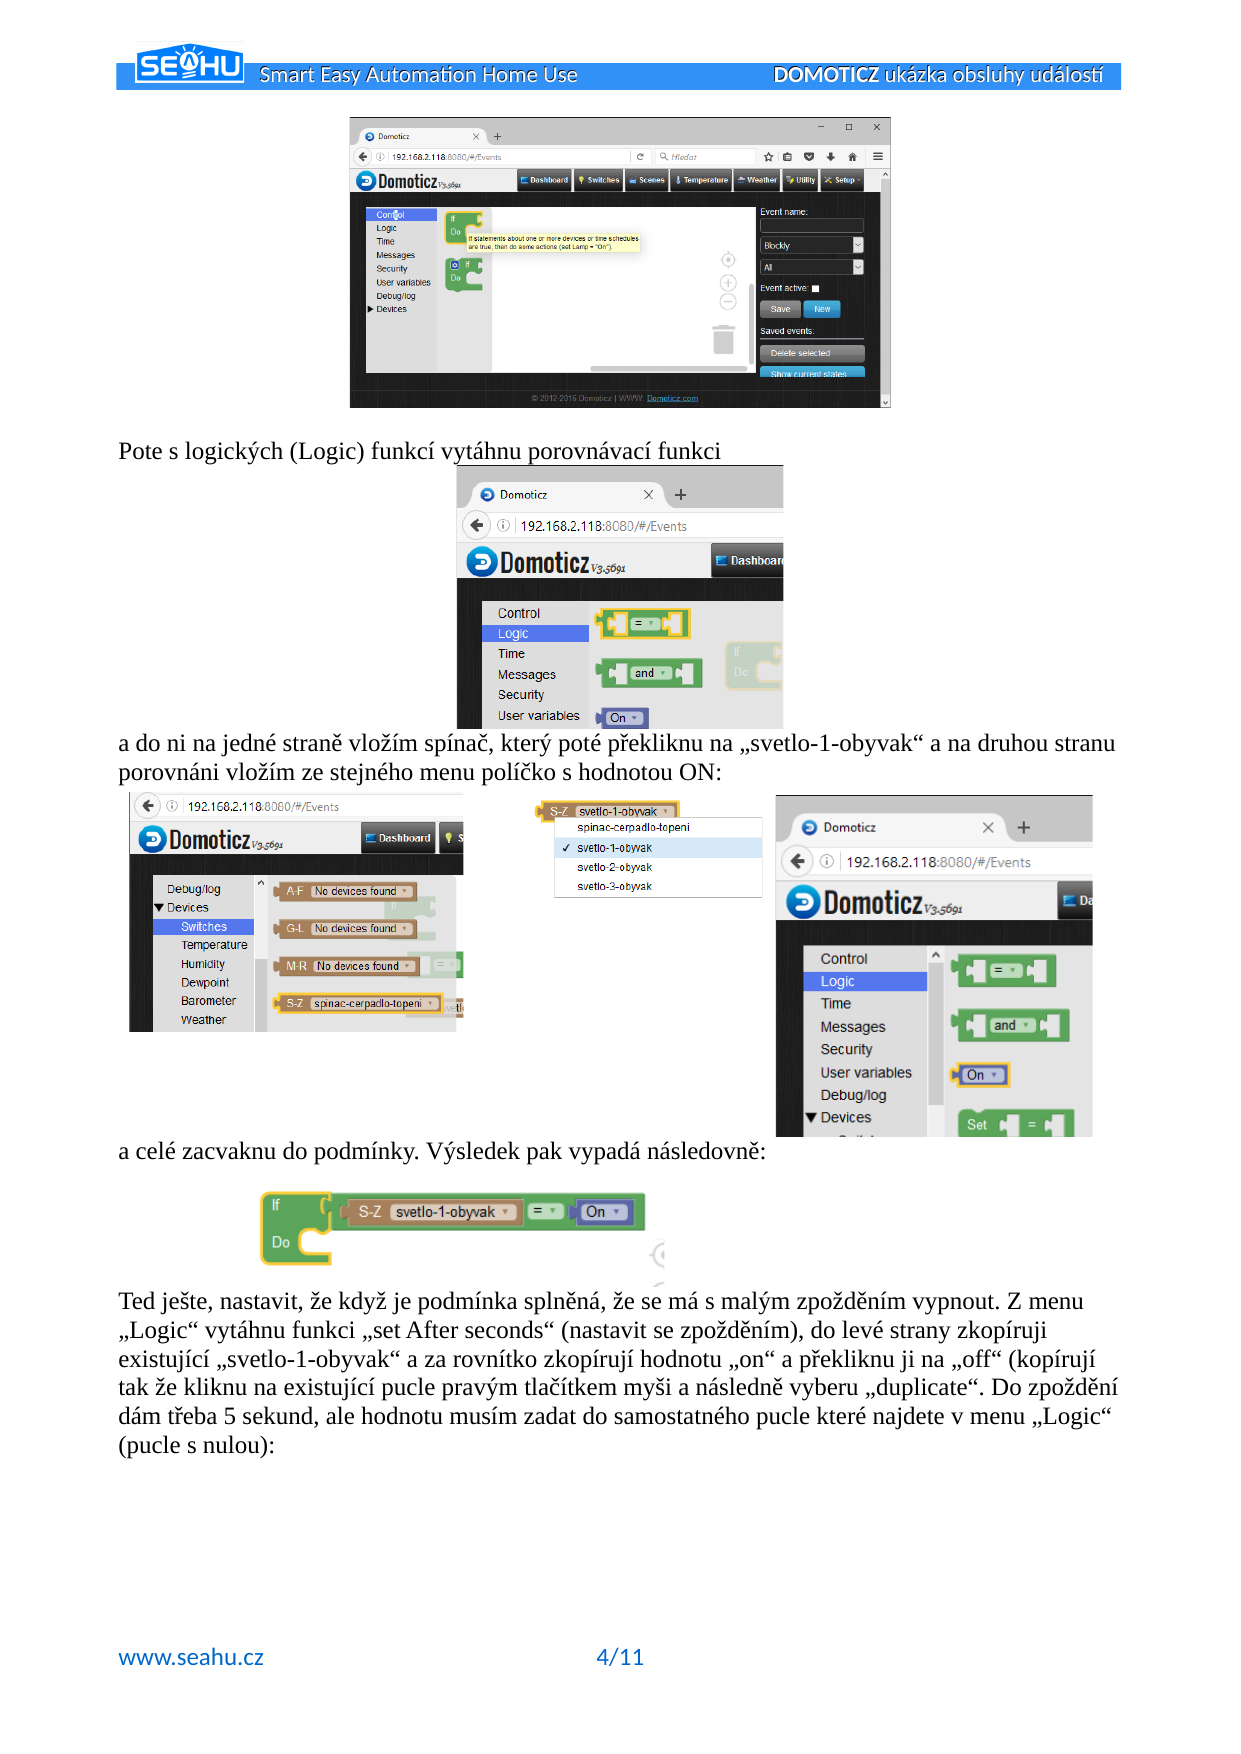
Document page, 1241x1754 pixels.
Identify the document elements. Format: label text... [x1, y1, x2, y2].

text Pote s logických (Logic) funkcí vytáhnu porovnávací funkci [118, 436, 1122, 465]
text a celé zacvaknu do podmínky. Výsledek pak vypadá následovně: [118, 786, 1122, 1165]
picture [212, 1180, 665, 1287]
picture [129, 792, 464, 1032]
text a do ni na jedné straně vložím spínač, který poté překliknu na „svetlo-1-obyvak“ a na druhou stranu porovnáni vložím ze stejného menu políčko s hodnotou ON: [118, 465, 1122, 786]
text Ted ješte, nastavit, že když je podmínka splněná, že se má s malým zpožděním vypnout. Z menu „Logic“ vytáhnu funkci „set After seconds“ (nastavit se zpožděním), do levé strany zkopíruji existující „svetlo-1-obyvak“ a za rovnítko zkopírují hodnotu „on“ a překliknu ji na „off“ (kopírují tak že kliknu na existující pucle pravým tlačítkem myši a následně vyberu „duplicate“. Do zpoždění dám třeba 5 sekund, ale hodnotu musím zadat do samostatného pucle které najdete v menu „Logic“ (pucle s nulou): [118, 1165, 1122, 1459]
picture [135, 41, 245, 83]
picture [487, 795, 763, 900]
picture [349, 117, 891, 408]
